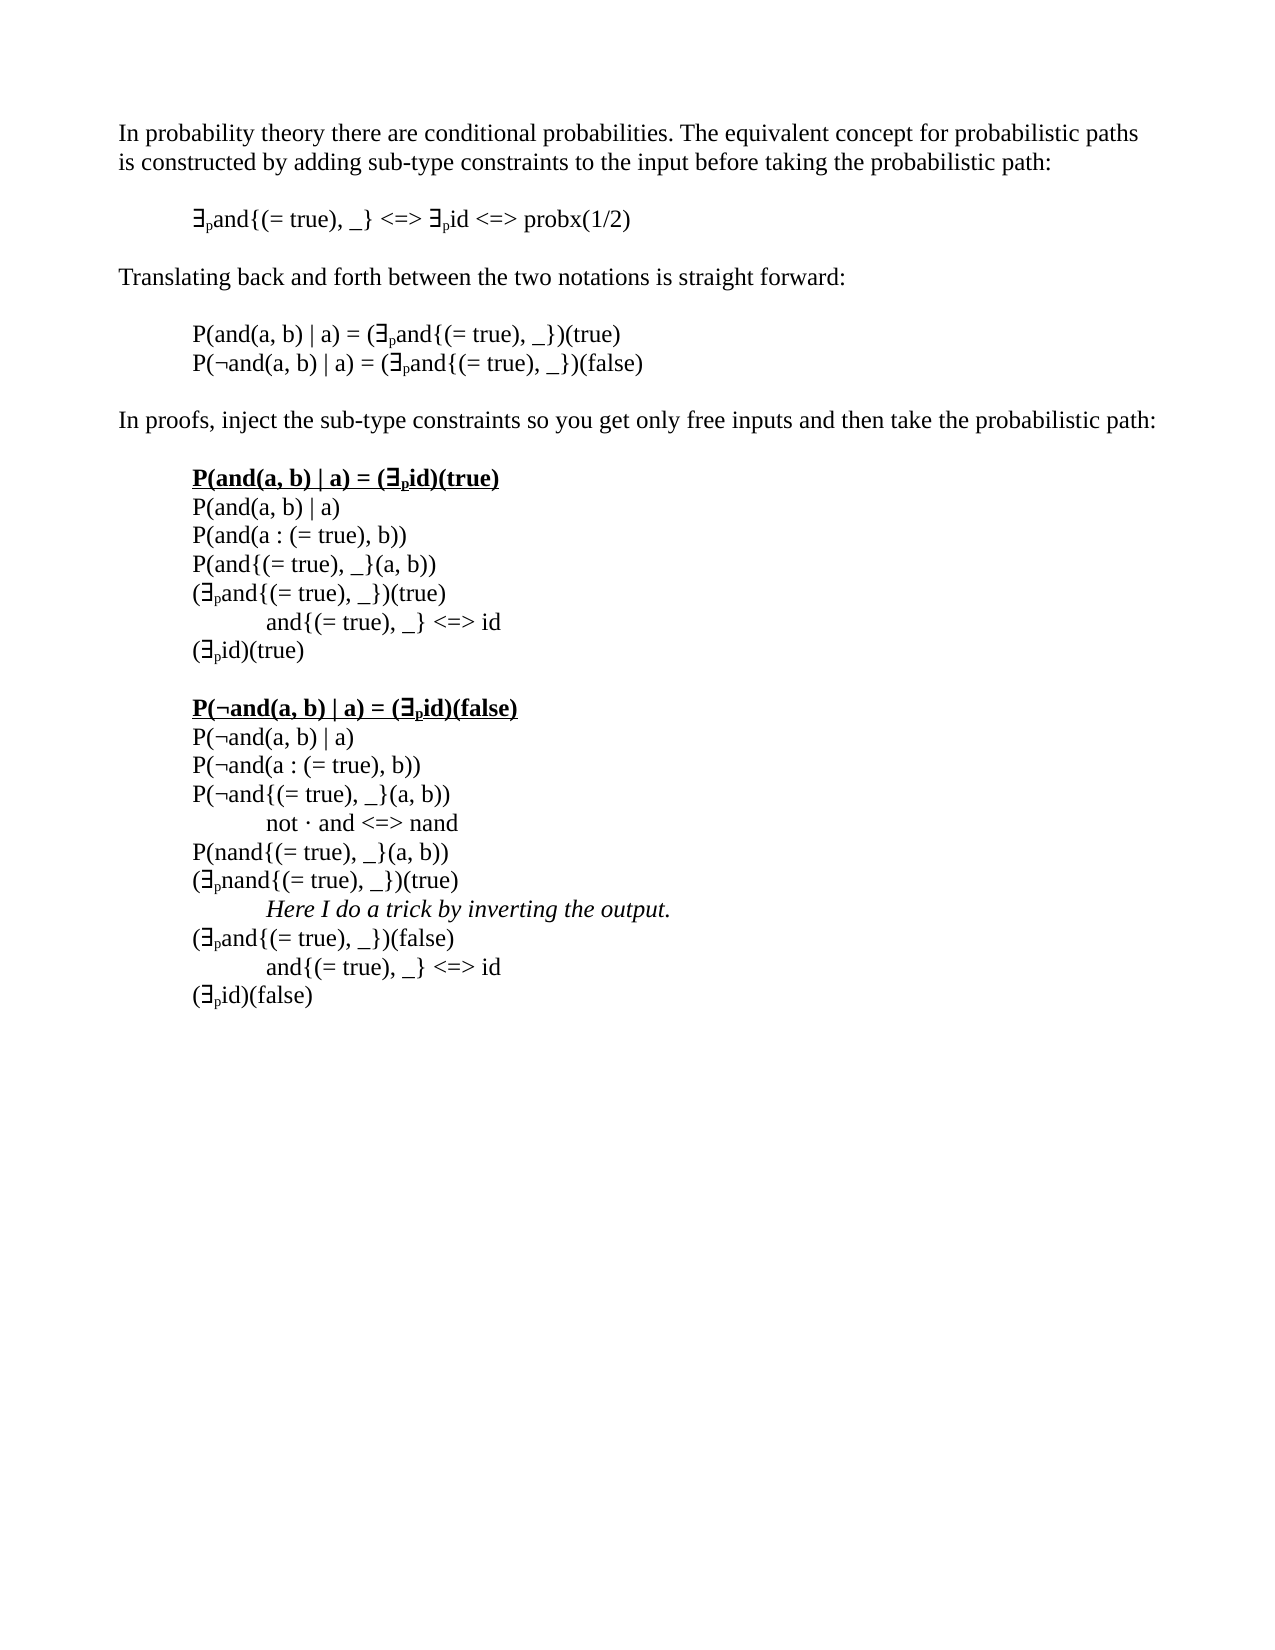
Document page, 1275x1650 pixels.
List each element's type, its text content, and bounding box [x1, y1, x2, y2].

text P(¬and(a, b) | a) = (∃pand{(= true), _})(false) [118, 348, 1157, 377]
text P(¬and(a, b) | a) = (∃pid)(false) [118, 693, 1157, 722]
text (∃pid)(false) [118, 981, 1157, 1009]
text and{(= true), _} <=> id [118, 607, 1157, 636]
text P(nand{(= true), _}(a, b)) [118, 837, 1157, 866]
text (∃pid)(true) [118, 636, 1157, 664]
text P(¬and(a, b) | a) [118, 722, 1157, 751]
text not · and <=> nand [118, 808, 1157, 837]
text P(and(a, b) | a) [118, 492, 1157, 521]
text and{(= true), _} <=> id [118, 952, 1157, 981]
text P(and{(= true), _}(a, b)) [118, 549, 1157, 578]
text P(and(a, b) | a) = (∃pand{(= true), _})(true) [118, 319, 1157, 348]
text P(¬and(a : (= true), b)) [118, 751, 1157, 779]
text Translating back and forth between the two notations is straight forward: [118, 262, 1157, 291]
text P(and(a, b) | a) = (∃pid)(true) [118, 463, 1157, 492]
text (∃pnand{(= true), _})(true) [118, 866, 1157, 894]
text P(¬and{(= true), _}(a, b)) [118, 779, 1157, 808]
text P(and(a : (= true), b)) [118, 521, 1157, 549]
text ∃pand{(= true), _} <=> ∃pid <=> probx(1/2) [118, 204, 1157, 233]
text (∃pand{(= true), _})(true) [118, 578, 1157, 607]
text In probability theory there are conditional probabilities. The equivalent concept for probabilistic paths is constructed by adding sub-type constraints to the input before taking the probabilistic path: [118, 118, 1157, 176]
text Here I do a trick by inverting the output. [118, 894, 1157, 923]
text In proofs, inject the sub-type constraints so you get only free inputs and then take the probabilistic path: [118, 406, 1157, 434]
text (∃pand{(= true), _})(false) [118, 923, 1157, 952]
